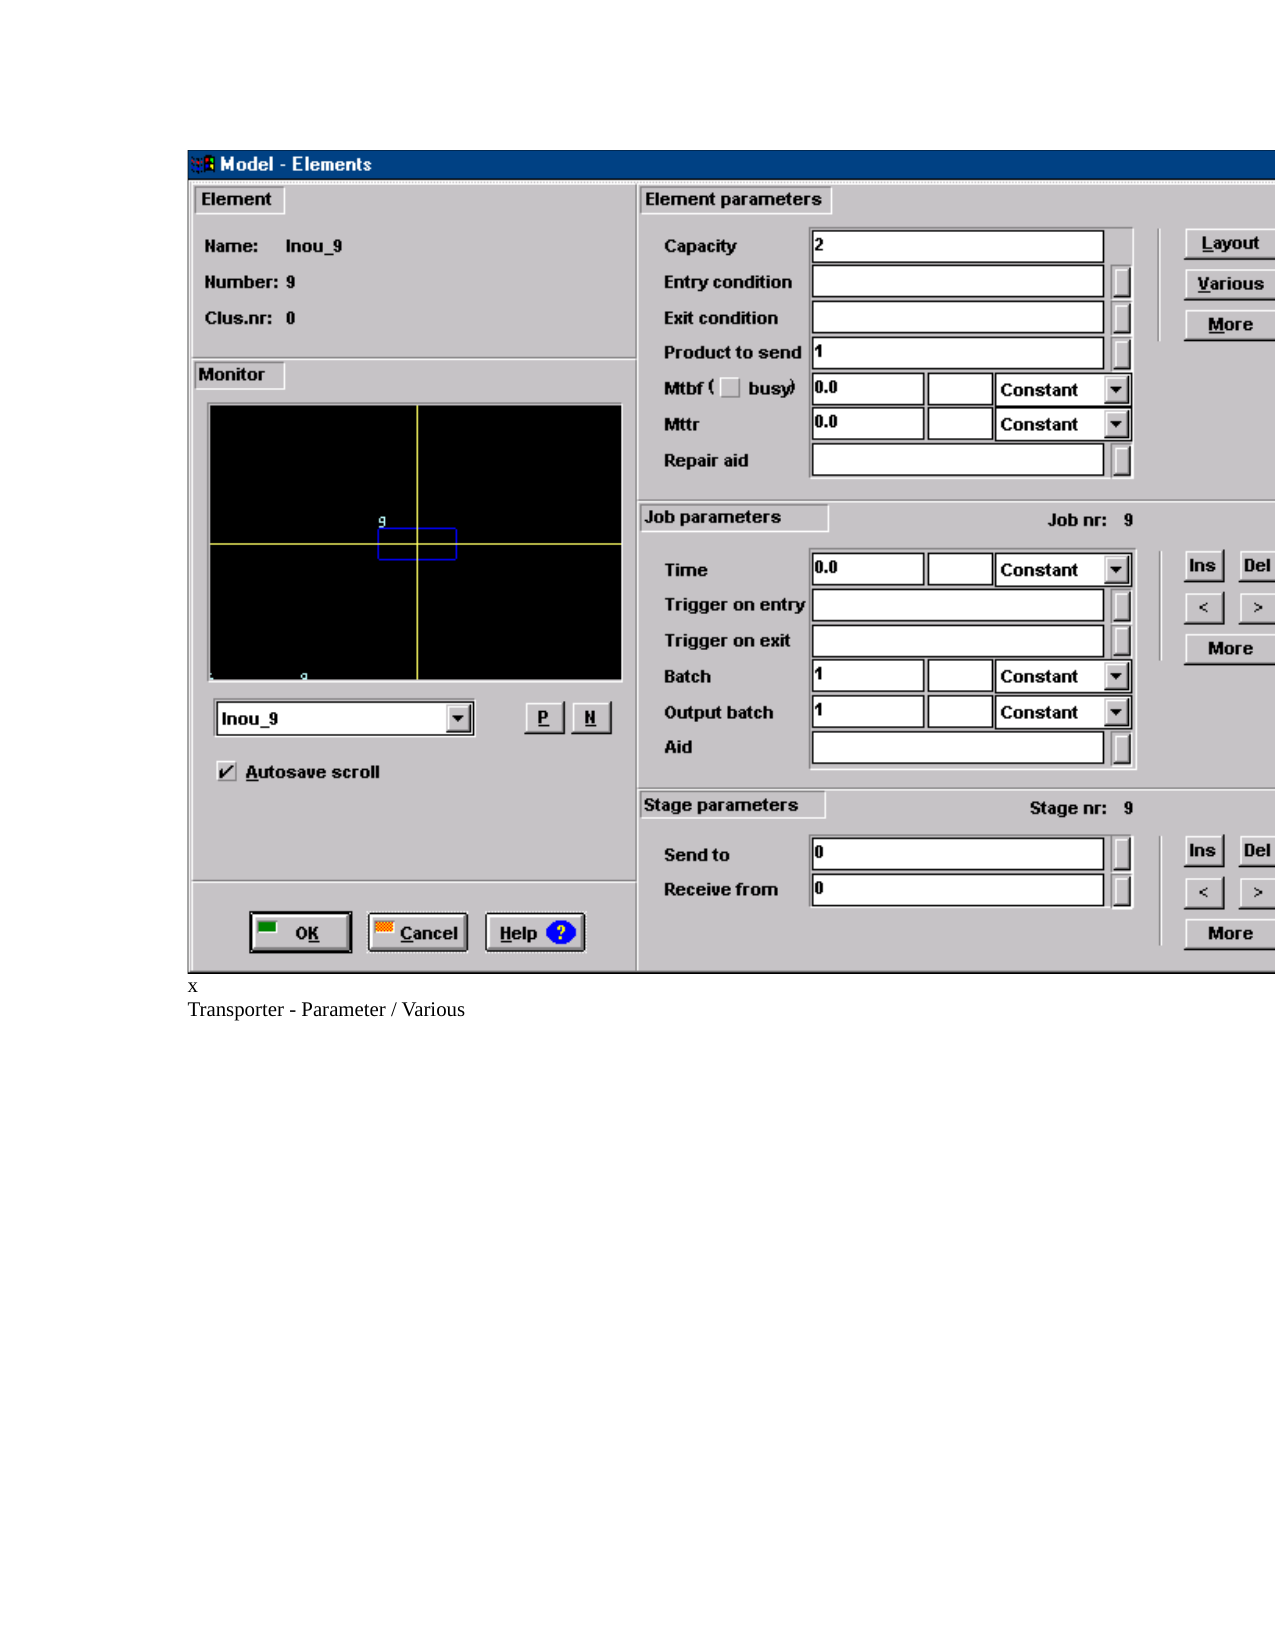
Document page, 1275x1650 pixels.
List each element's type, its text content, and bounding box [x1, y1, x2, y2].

text x [187, 974, 1087, 997]
text Transporter - Parameter / Various [187, 997, 1087, 1021]
